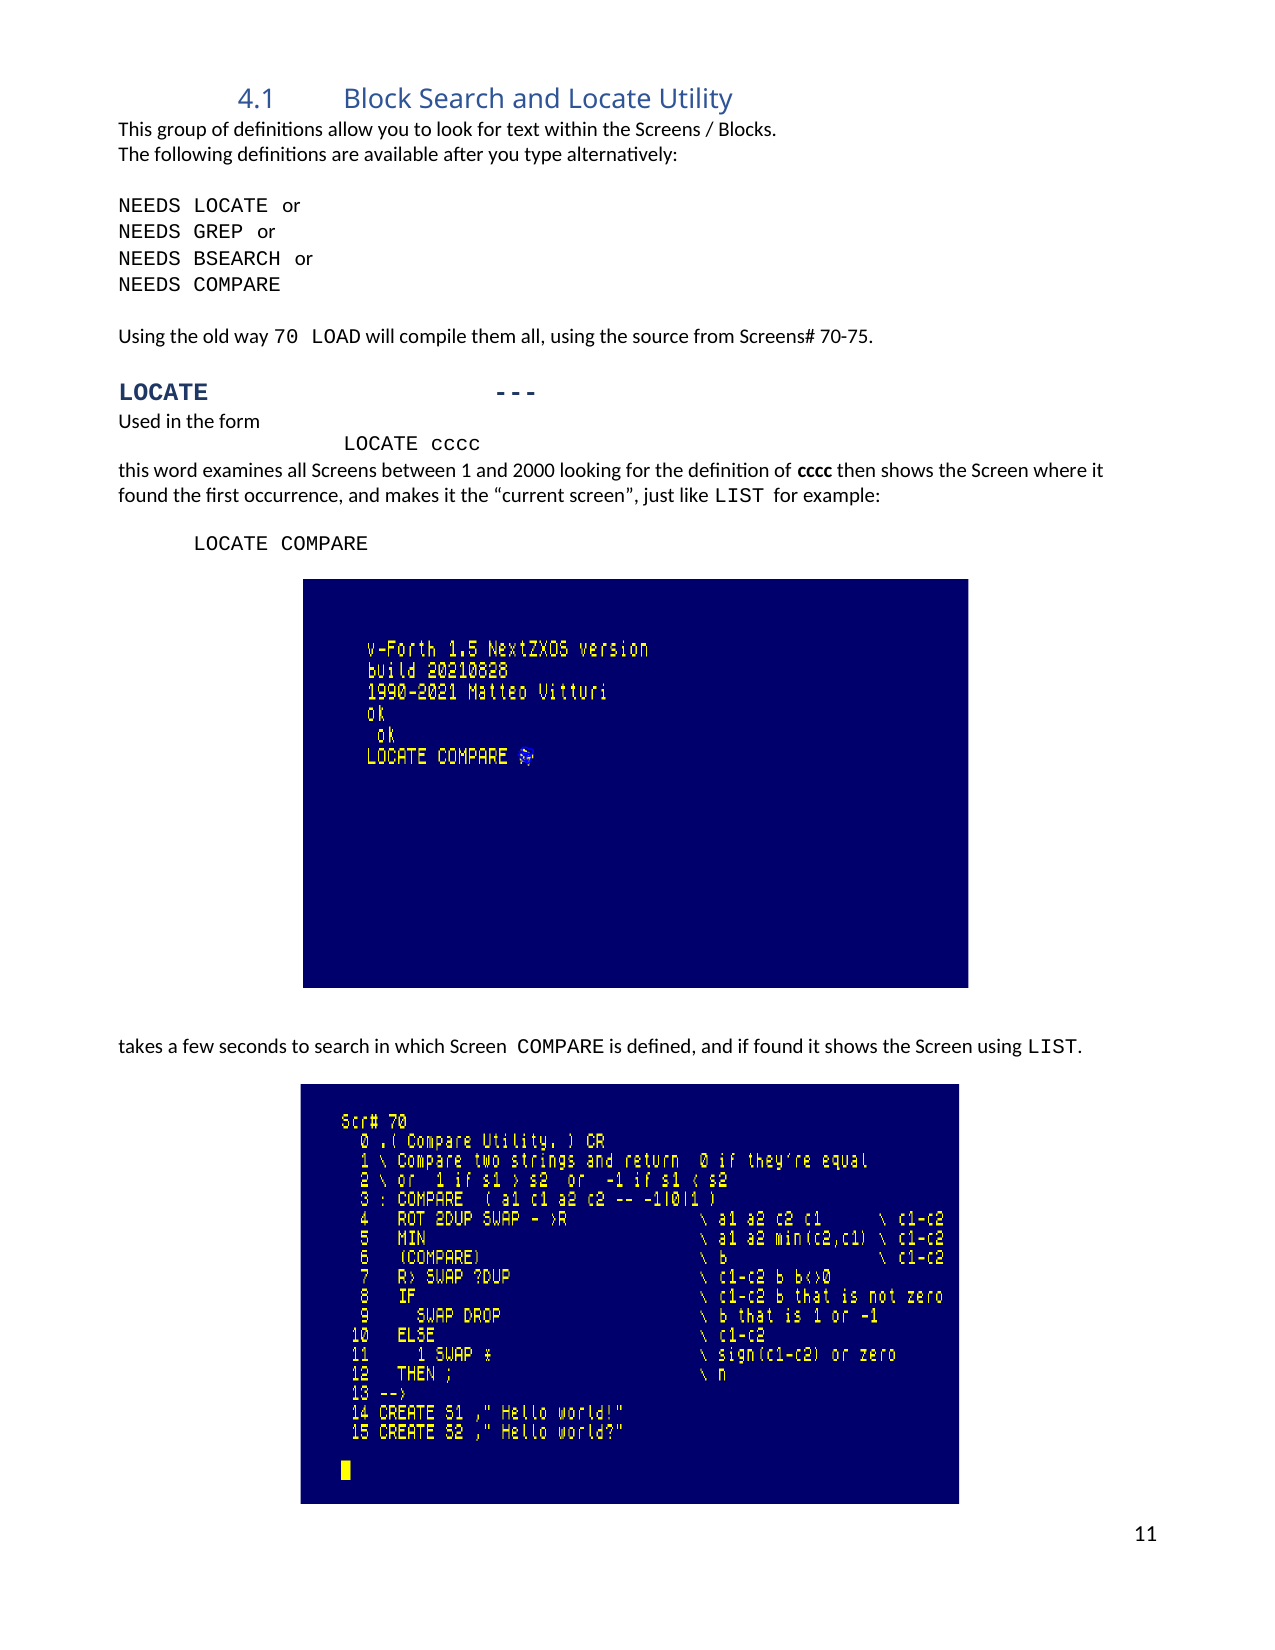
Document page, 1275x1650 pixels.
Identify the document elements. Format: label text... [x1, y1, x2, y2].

text NEEDS BSEARCH or [118, 245, 1157, 272]
text LOCATE COMPARE [118, 532, 1157, 556]
text This group of definitions allow you to look for text within the Screens / Blocks. [118, 116, 1157, 141]
text NEEDS LOCATE or [118, 192, 1157, 219]
text NEEDS GREP or [118, 219, 1157, 245]
text LOCATE cccc [118, 433, 1157, 457]
text NEEDS COMPARE [118, 272, 1157, 298]
text The following definitions are available after you type alternatively: [118, 141, 1157, 167]
text Used in the form [118, 408, 1157, 433]
text takes a few seconds to search in which Screen COMPARE is defined, and if found it shows the Screen using LIST. [118, 1033, 1157, 1060]
text Using the old way 70 LOAD will compile them all, using the source from Screens# 70-75. [118, 323, 1157, 350]
text this word examines all Screens between 1 and 2000 looking for the definition of cccc then shows the Screen where it found the first occurrence, and makes it the “current screen”, just like LIST for example: [118, 457, 1157, 509]
subtitle LOCATE --- [118, 379, 1157, 408]
subtitle Block Search and Locate Utility [231, 79, 1157, 116]
